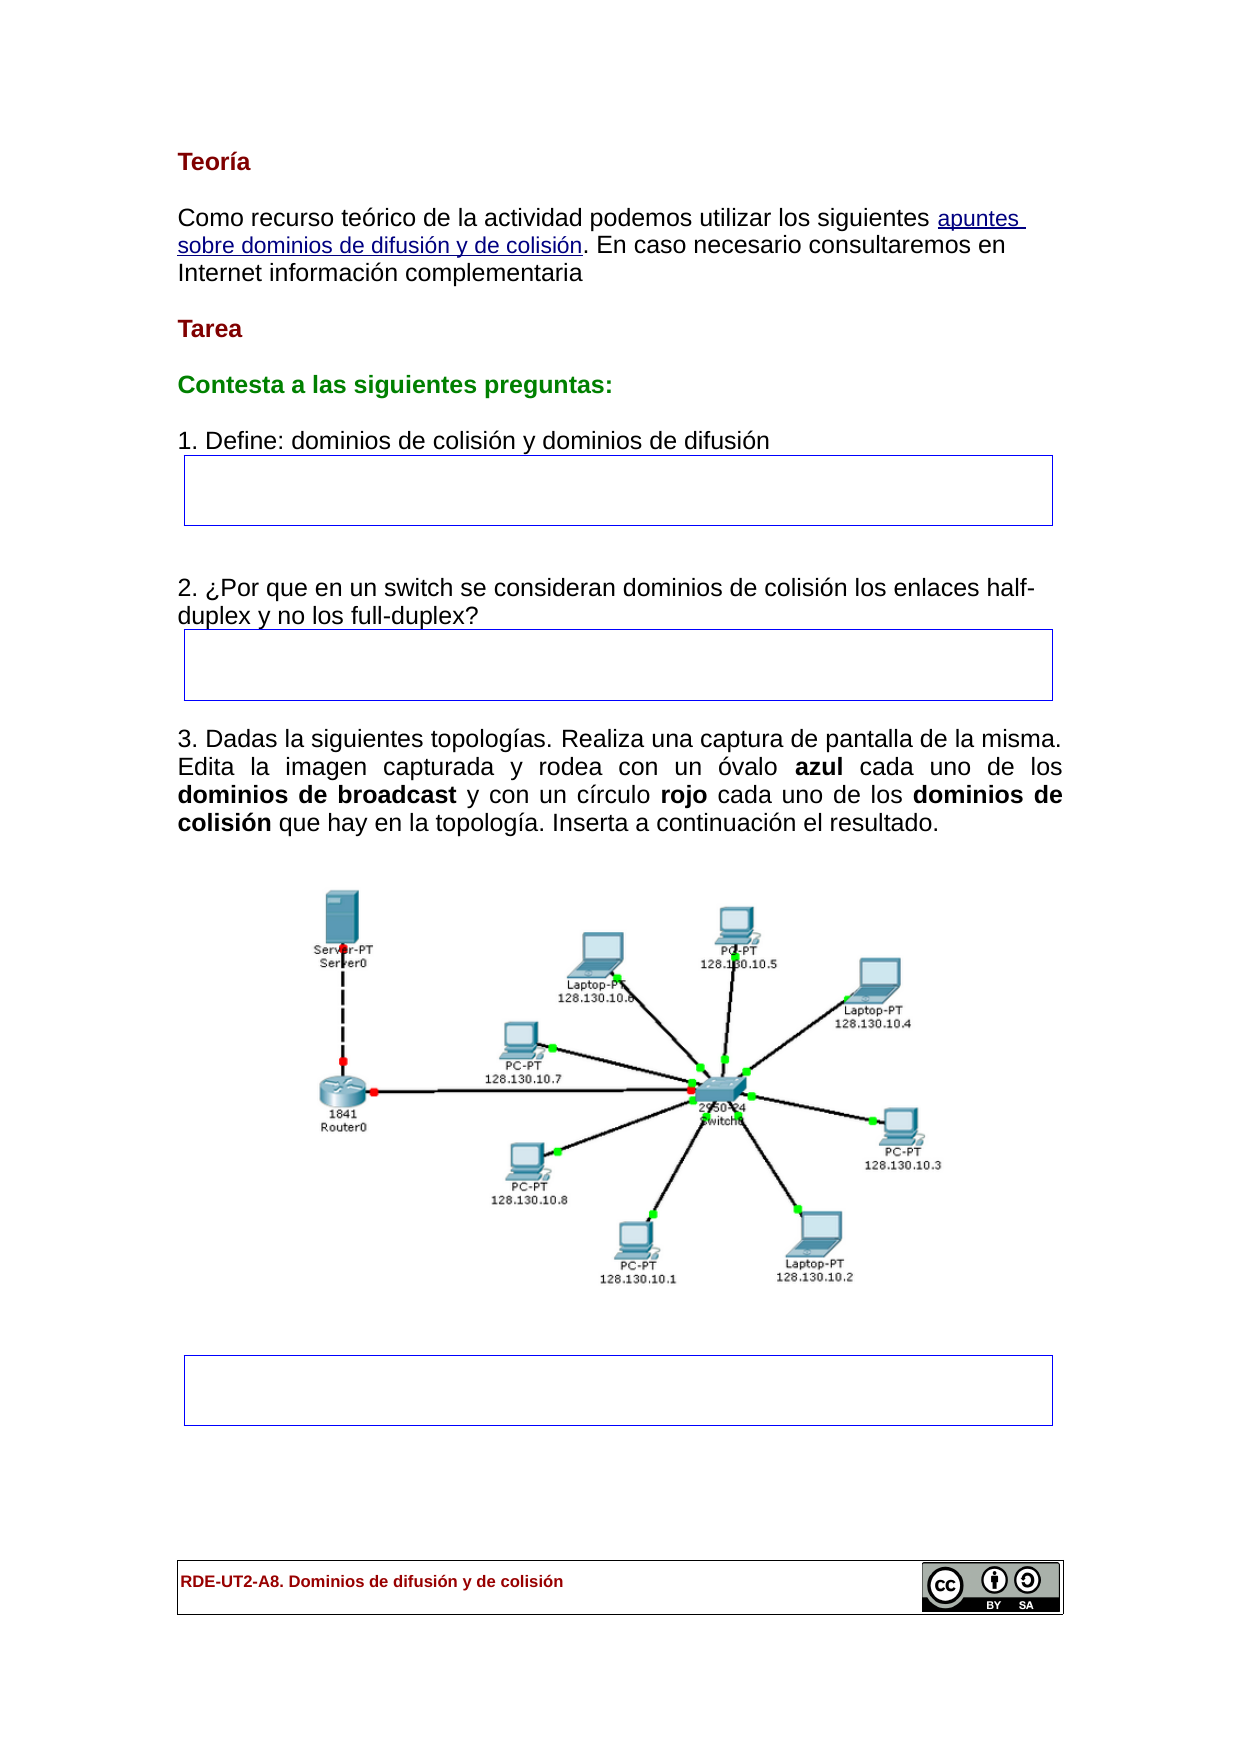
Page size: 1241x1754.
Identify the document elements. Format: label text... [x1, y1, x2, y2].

text Como recurso teórico de la actividad podemos utilizar los siguientes apuntes sobre dominios de difusión y de colisión. En caso necesario consultaremos en Internet información complementaria [177, 203, 1063, 287]
text Contesta a las siguientes preguntas: [177, 371, 1063, 399]
text 3. Dadas la siguientes topologías. Realiza una captura de pantalla de la misma. Edita la imagen capturada y rodea con un óvalo azul cada uno de los dominios de broadcast y con un círculo rojo cada uno de los dominios de colisión que hay en la topología. Inserta a continuación el resultado. [177, 725, 1063, 837]
picture [922, 1562, 1060, 1612]
picture [177, 862, 1063, 1332]
text Tarea [177, 315, 1063, 343]
text Teoría [177, 148, 1063, 176]
table_header [185, 630, 1052, 700]
text 2. ¿Por que en un switch se consideran dominios de colisión los enlaces half-duplex y no los full-duplex? [177, 573, 1063, 629]
table_header [185, 1356, 1052, 1425]
text 1. Define: dominios de colisión y dominios de difusión [177, 427, 1063, 455]
table_header [185, 456, 1052, 525]
